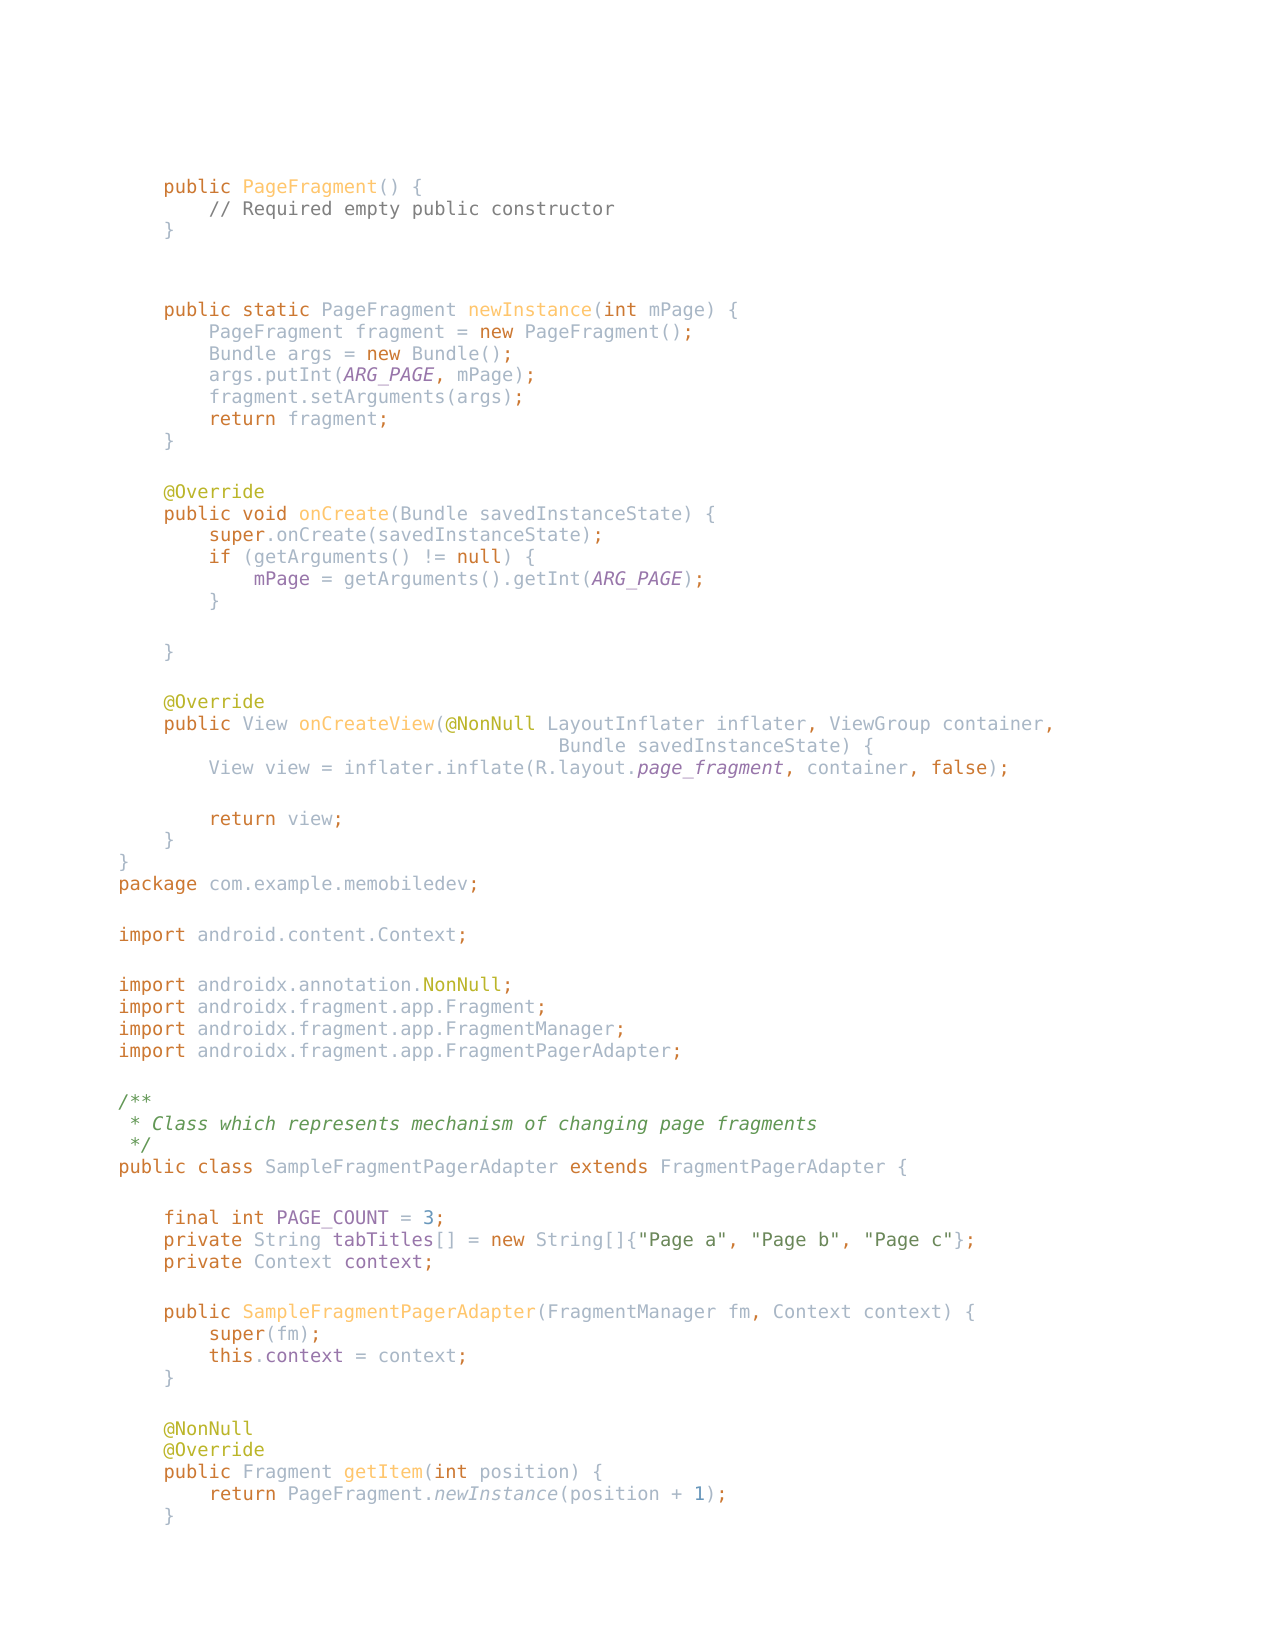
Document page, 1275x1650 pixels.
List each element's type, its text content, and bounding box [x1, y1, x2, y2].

text public PageFragment() { // Required empty public constructor } public static PageFragment newInstance(int mPage) { PageFragment fragment = new PageFragment(); Bundle args = new Bundle(); args.putInt(ARG_PAGE, mPage); fragment.setArguments(args); return fragment; } @Override public void onCreate(Bundle savedInstanceState) { super.onCreate(savedInstanceState); if (getArguments() != null) { mPage = getArguments().getInt(ARG_PAGE); } } @Override public View onCreateView(@NonNull LayoutInflater inflater, ViewGroup container, Bundle savedInstanceState) { View view = inflater.inflate(R.layout.page_fragment, container, false); return view; } } [118, 118, 1157, 873]
text package com.example.memobiledev; import android.content.Context; import androidx.annotation.NonNull; import androidx.fragment.app.Fragment; import androidx.fragment.app.FragmentManager; import androidx.fragment.app.FragmentPagerAdapter; /** * Class which represents mechanism of changing page fragments */ public class SampleFragmentPagerAdapter extends FragmentPagerAdapter { final int PAGE_COUNT = 3; private String tabTitles[] = new String[]{"Page a", "Page b", "Page c"}; private Context context; public SampleFragmentPagerAdapter(FragmentManager fm, Context context) { super(fm); this.context = context; } @NonNull @Override public Fragment getItem(int position) { return PageFragment.newInstance(position + 1); } [118, 873, 1157, 1527]
